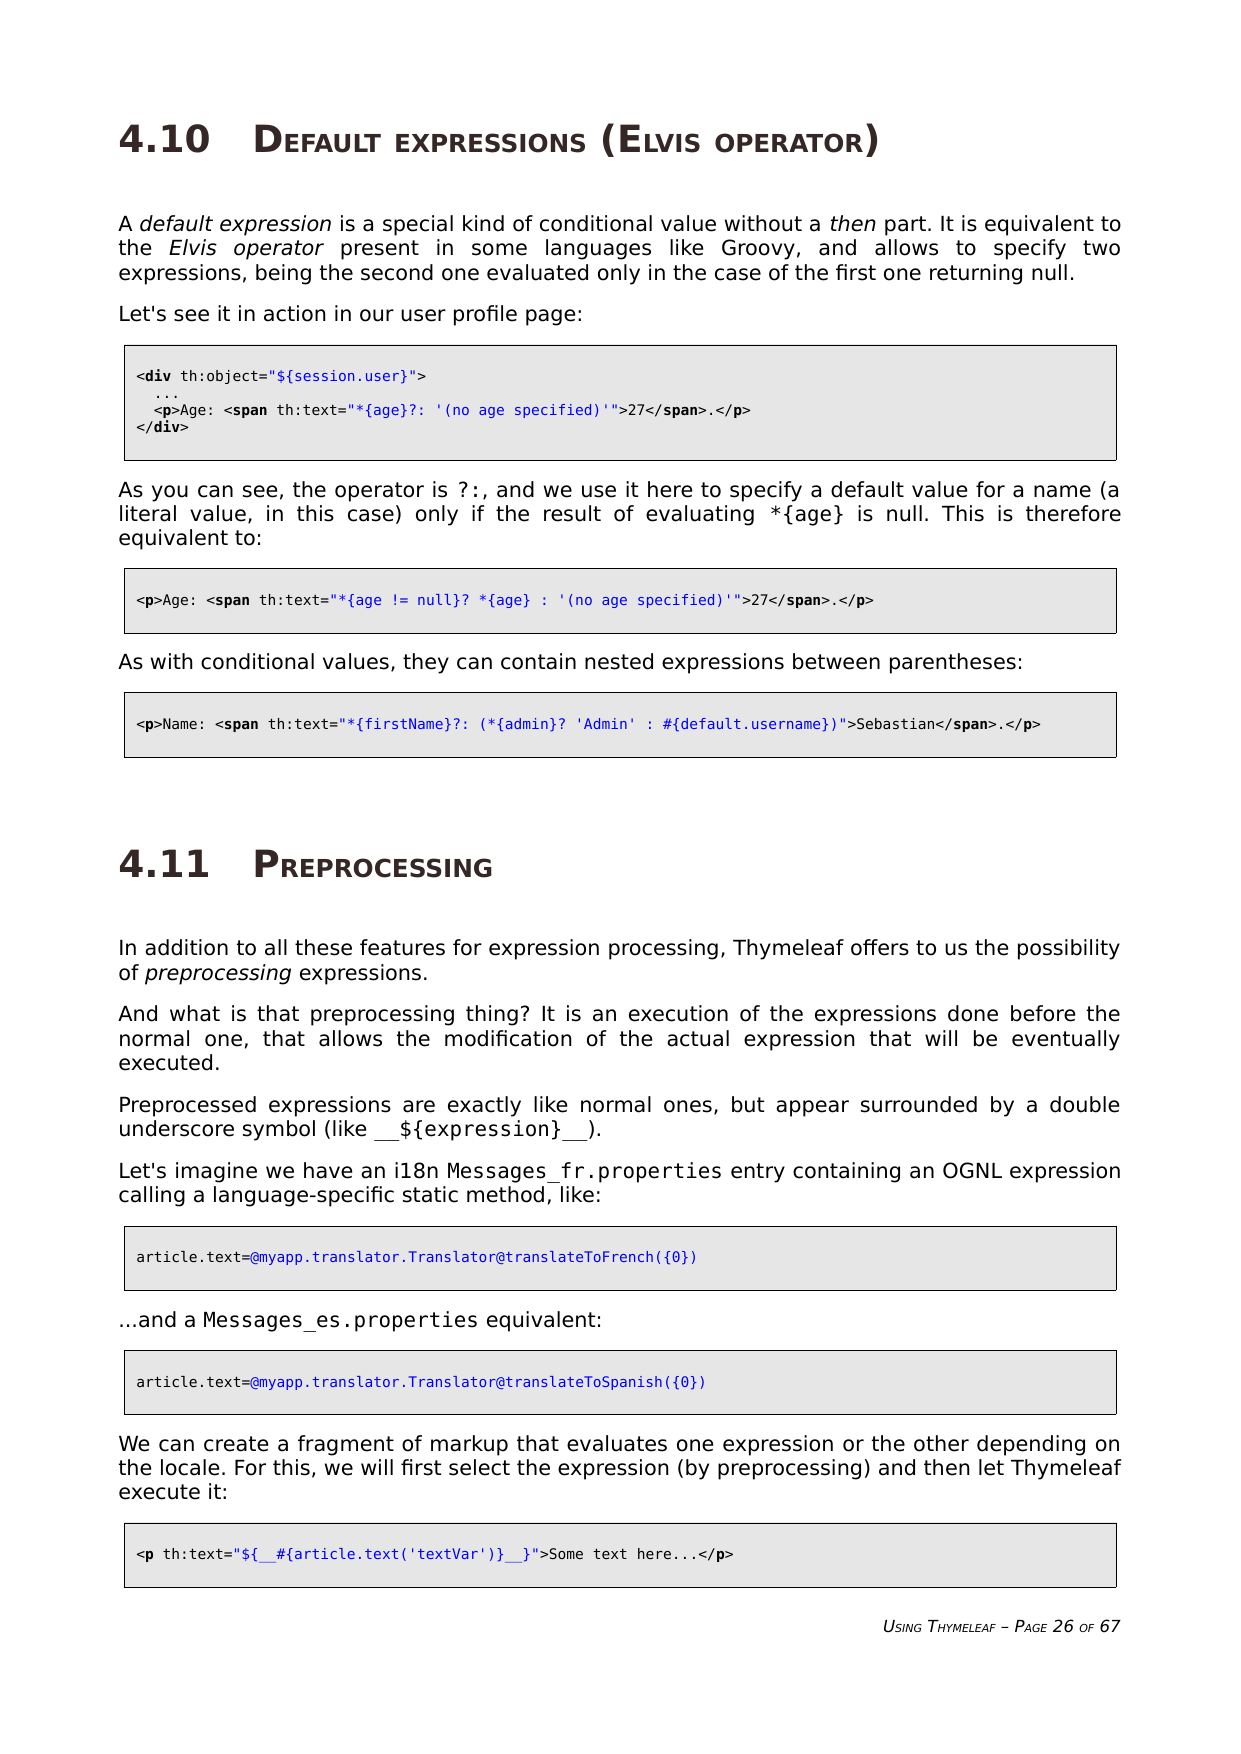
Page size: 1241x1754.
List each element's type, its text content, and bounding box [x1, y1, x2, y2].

subtitle Preprocessing [118, 842, 1122, 886]
text Let's see it in action in our user profile page: [118, 302, 1122, 327]
text As you can see, the operator is ?:, and we use it here to specify a default value for a name (a literal value, in this case) only if the result of evaluating *{age} is null. This is therefore equivalent to: [118, 478, 1122, 550]
text Preprocessed expressions are exactly like normal ones, but appear surrounded by a double underscore symbol (like __${expression}__). [118, 1093, 1122, 1142]
text <p>Name: <span th:text="*{firstName}?: (*{admin}? 'Admin' : #{default.username})">Sebastian</span>.</p> [125, 693, 1116, 757]
text <div th:object="${session.user}"> ... <p>Age: <span th:text="*{age}?: '(no age specified)'">27</span>.</p> </div> [125, 346, 1116, 460]
subtitle Default expressions (Elvis operator) [118, 118, 1122, 162]
text ...and a Messages_es.properties equivalent: [118, 1308, 1122, 1332]
text As with conditional values, they can contain nested expressions between parentheses: [118, 650, 1122, 674]
text A default expression is a special kind of conditional value without a then part. It is equivalent to the Elvis operator present in some languages like Groovy, and allows to specify two expressions, being the second one evaluated only in the case of the first one returning null. [118, 212, 1122, 285]
text We can create a fragment of markup that evaluates one expression or the other depending on the locale. For this, we will first select the expression (by preprocessing) and then let Thymeleaf execute it: [118, 1432, 1122, 1505]
text article.text=@myapp.translator.Translator@translateToSpanish({0}) [125, 1351, 1116, 1414]
text And what is that preprocessing thing? It is an execution of the expressions done before the normal one, that allows the modification of the actual expression that will be eventually executed. [118, 1002, 1122, 1075]
text article.text=@myapp.translator.Translator@translateToFrench({0}) [125, 1227, 1116, 1290]
text Let's imagine we have an i18n Messages_fr.properties entry containing an OGNL expression calling a language-specific static method, like: [118, 1159, 1122, 1208]
text In addition to all these features for expression processing, Thymeleaf offers to us the possibility of preprocessing expressions. [118, 936, 1122, 985]
text <p>Age: <span th:text="*{age != null}? *{age} : '(no age specified)'">27</span>.</p> [125, 569, 1116, 633]
text <p th:text="${__#{article.text('textVar')}__}">Some text here...</p> [125, 1524, 1116, 1587]
